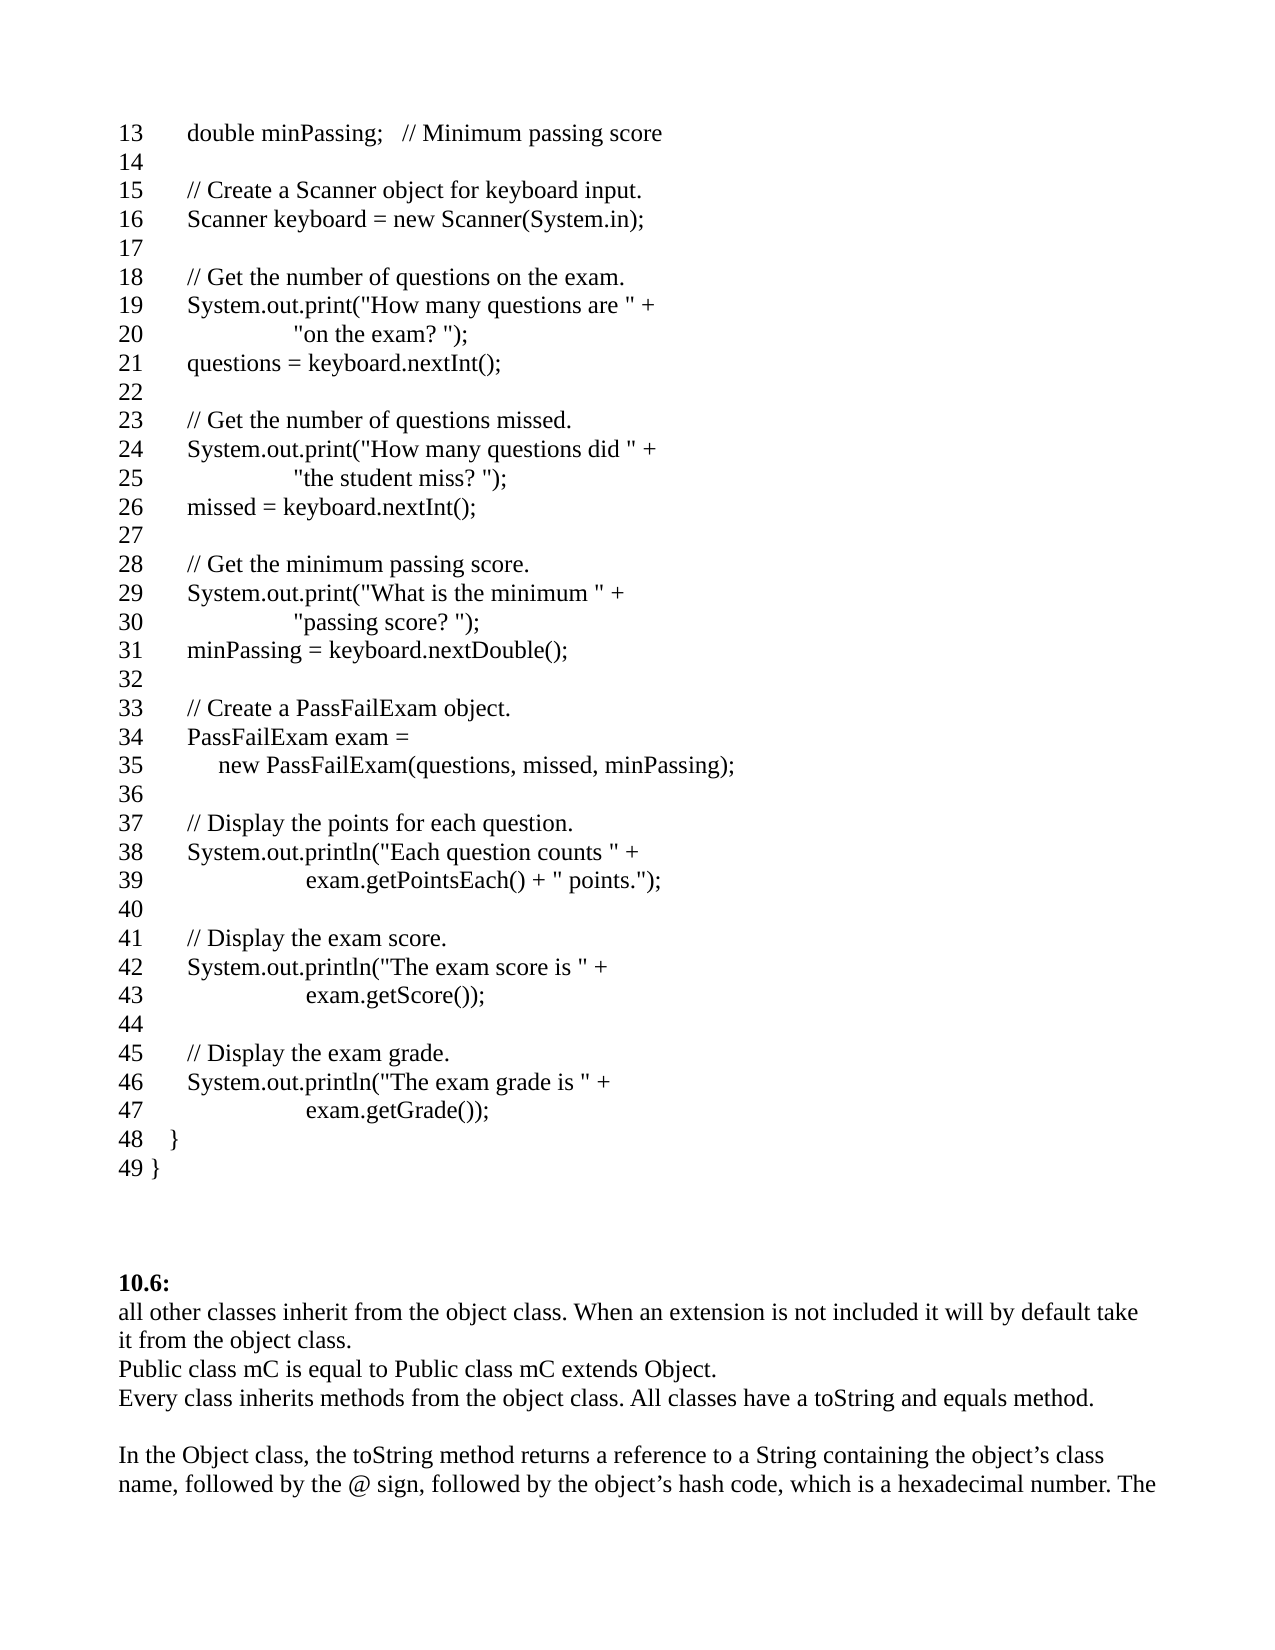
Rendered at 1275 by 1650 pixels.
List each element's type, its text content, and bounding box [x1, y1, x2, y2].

text Every class inherits methods from the object class. All classes have a toString and equals method. [118, 1383, 1157, 1412]
text 36 [118, 779, 1157, 808]
text 37 // Display the points for each question. [118, 808, 1157, 837]
text 44 [118, 1009, 1157, 1038]
text 26 missed = keyboard.nextInt(); [118, 492, 1157, 521]
text 45 // Display the exam grade. [118, 1038, 1157, 1067]
text 42 System.out.println("The exam score is " + [118, 952, 1157, 981]
text 23 // Get the number of questions missed. [118, 406, 1157, 434]
text 25 "the student miss? "); [118, 463, 1157, 492]
text 10.6: [118, 1268, 1157, 1297]
text 40 [118, 894, 1157, 923]
text 19 System.out.print("How many questions are " + [118, 291, 1157, 319]
text 38 System.out.println("Each question counts " + [118, 837, 1157, 866]
text 30 "passing score? "); [118, 607, 1157, 636]
text 47 exam.getGrade()); [118, 1096, 1157, 1124]
text 13 double minPassing; // Minimum passing score [118, 118, 1157, 147]
text 27 [118, 521, 1157, 549]
text 39 exam.getPointsEach() + " points."); [118, 866, 1157, 894]
text Public class mC is equal to Public class mC extends Object. [118, 1354, 1157, 1383]
text 49 } [118, 1153, 1157, 1182]
text 34 PassFailExam exam = [118, 722, 1157, 751]
text In the Object class, the toString method returns a reference to a String containing the object’s class name, followed by the @ sign, followed by the object’s hash code, which is a hexadecimal number. The [118, 1441, 1157, 1498]
text 17 [118, 233, 1157, 262]
text 20 "on the exam? "); [118, 319, 1157, 348]
text 29 System.out.print("What is the minimum " + [118, 578, 1157, 607]
text 43 exam.getScore()); [118, 981, 1157, 1009]
text 46 System.out.println("The exam grade is " + [118, 1067, 1157, 1096]
text 35 new PassFailExam(questions, missed, minPassing); [118, 751, 1157, 779]
text 22 [118, 377, 1157, 406]
text 28 // Get the minimum passing score. [118, 549, 1157, 578]
text 41 // Display the exam score. [118, 923, 1157, 952]
text 33 // Create a PassFailExam object. [118, 693, 1157, 722]
text 24 System.out.print("How many questions did " + [118, 434, 1157, 463]
text 18 // Get the number of questions on the exam. [118, 262, 1157, 291]
text 31 minPassing = keyboard.nextDouble(); [118, 636, 1157, 664]
text 21 questions = keyboard.nextInt(); [118, 348, 1157, 377]
text 16 Scanner keyboard = new Scanner(System.in); [118, 204, 1157, 233]
text 14 [118, 147, 1157, 176]
text 15 // Create a Scanner object for keyboard input. [118, 176, 1157, 204]
text all other classes inherit from the object class. When an extension is not included it will by default take it from the object class. [118, 1297, 1157, 1354]
text 32 [118, 664, 1157, 693]
text 48 } [118, 1124, 1157, 1153]
